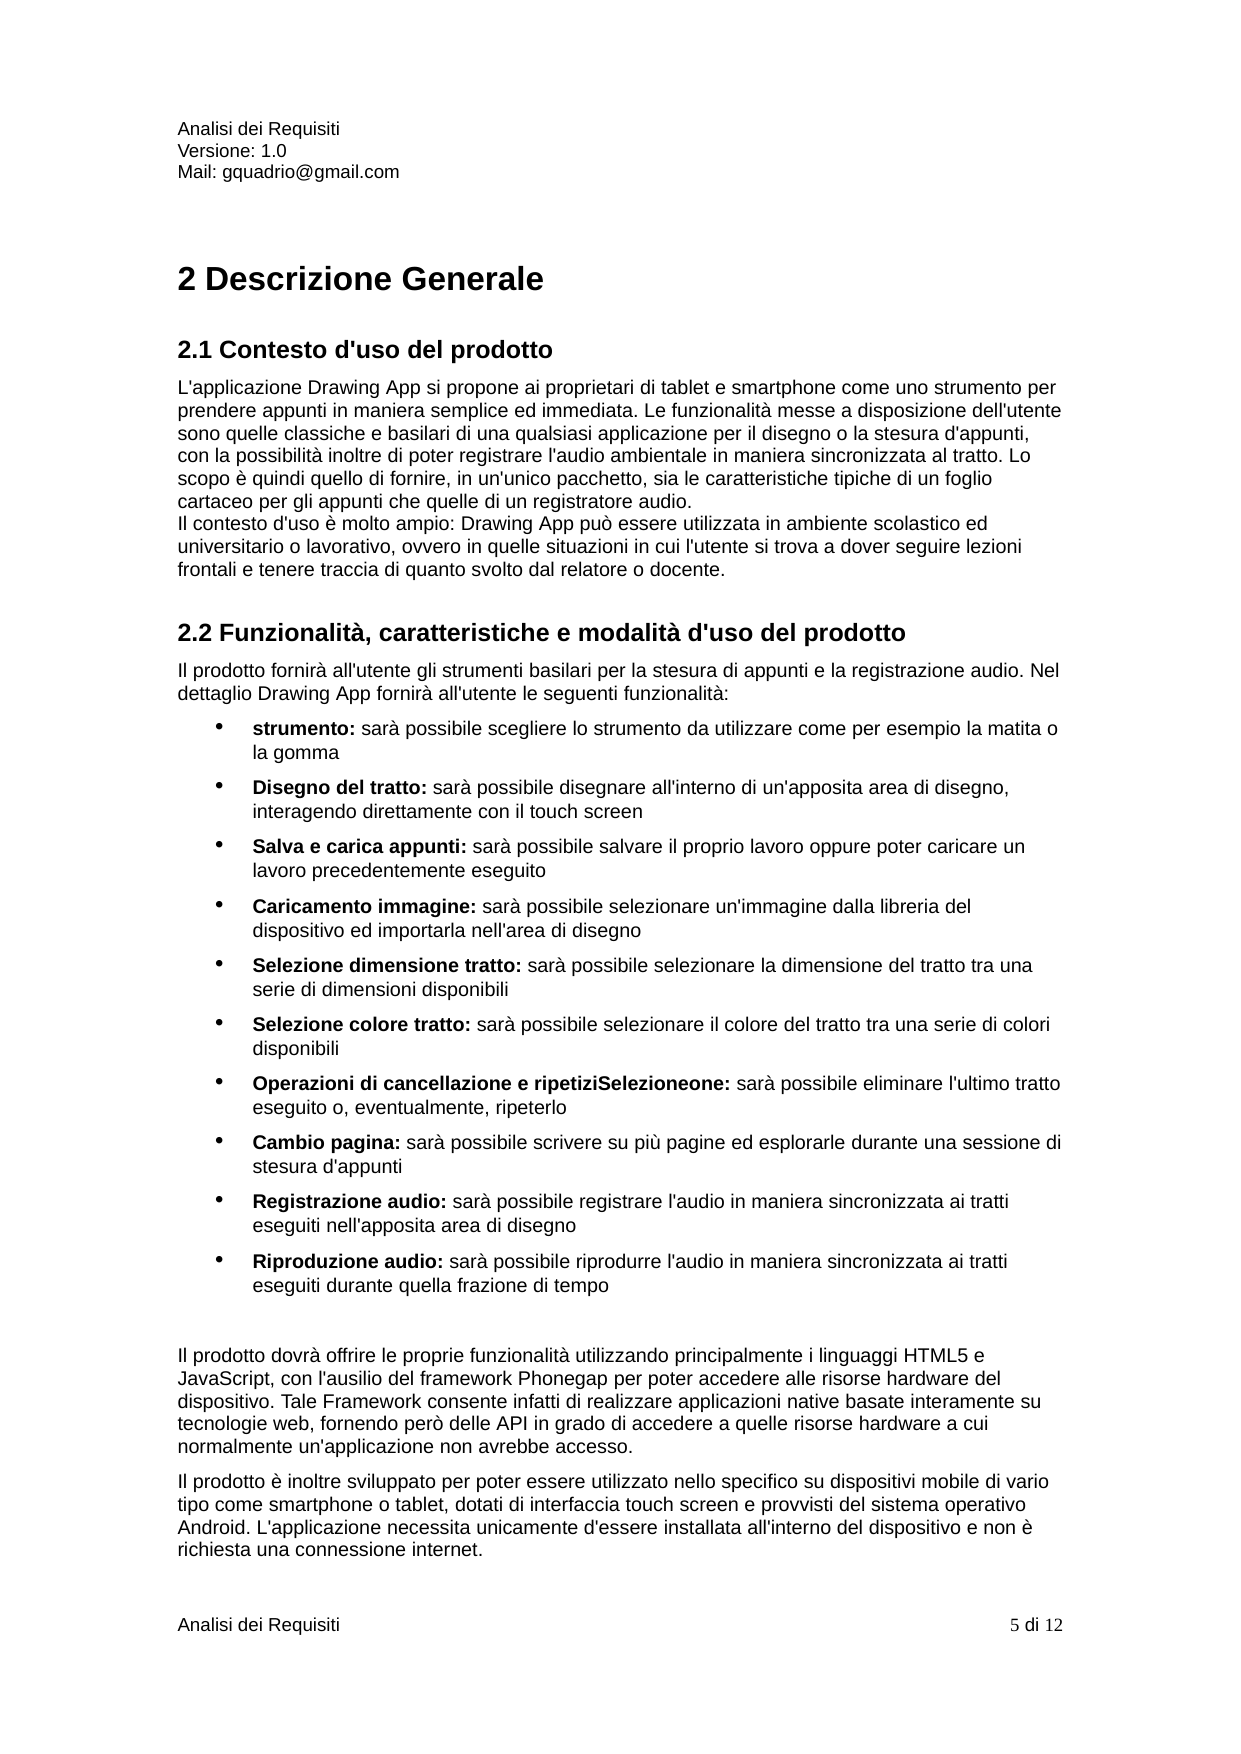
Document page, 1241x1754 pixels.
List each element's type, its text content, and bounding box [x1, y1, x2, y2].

list Riproduzione audio: sarà possibile riprodurre l'audio in maniera sincronizzata ai tratti eseguiti durante quella frazione di tempo [215, 1249, 1063, 1296]
text Il prodotto dovrà offrire le proprie funzionalità utilizzando principalmente i linguaggi HTML5 e JavaScript, con l'ausilio del framework Phonegap per poter accedere alle risorse hardware del dispositivo. Tale Framework consente infatti di realizzare applicazioni native basate interamente su tecnologie web, fornendo però delle API in grado di accedere a quelle risorse hardware a cui normalmente un'applicazione non avrebbe accesso. [177, 1344, 1063, 1458]
list Cambio pagina: sarà possibile scrivere su più pagine ed esplorarle durante una sessione di stesura d'appunti [215, 1131, 1063, 1178]
subtitle 2.2 Funzionalità, caratteristiche e modalità d'uso del prodotto [177, 618, 1063, 647]
text Il prodotto è inoltre sviluppato per poter essere utilizzato nello specifico su dispositivi mobile di vario tipo come smartphone o tablet, dotati di interfaccia touch screen e provvisti del sistema operativo Android. L'applicazione necessita unicamente d'essere installata all'interno del dispositivo e non è richiesta una connessione internet. [177, 1470, 1063, 1561]
list Caricamento immagine: sarà possibile selezionare un'immagine dalla libreria del dispositivo ed importarla nell'area di disegno [215, 894, 1063, 941]
list Salva e carica appunti: sarà possibile salvare il proprio lavoro oppure poter caricare un lavoro precedentemente eseguito [215, 835, 1063, 882]
list Selezione colore tratto: sarà possibile selezionare il colore del tratto tra una serie di colori disponibili [215, 1013, 1063, 1059]
text L'applicazione Drawing App si propone ai proprietari di tablet e smartphone come uno strumento per prendere appunti in maniera semplice ed immediata. Le funzionalità messe a disposizione dell'utente sono quelle classiche e basilari di una qualsiasi applicazione per il disegno o la stesura d'appunti, con la possibilità inoltre di poter registrare l'audio ambientale in maniera sincronizzata al tratto. Lo scopo è quindi quello di fornire, in un'unico pacchetto, sia le caratteristiche tipiche di un foglio cartaceo per gli appunti che quelle di un registratore audio. Il contesto d'uso è molto ampio: Drawing App può essere utilizzata in ambiente scolastico ed universitario o lavorativo, ovvero in quelle situazioni in cui l'utente si trova a dover seguire lezioni frontali e tenere traccia di quanto svolto dal relatore o docente. [177, 376, 1063, 580]
text Il prodotto fornirà all'utente gli strumenti basilari per la stesura di appunti e la registrazione audio. Nel dettaglio Drawing App fornirà all'utente le seguenti funzionalità: [177, 659, 1063, 704]
list Registrazione audio: sarà possibile registrare l'audio in maniera sincronizzata ai tratti eseguiti nell'apposita area di disegno [215, 1190, 1063, 1237]
list Operazioni di cancellazione e ripetiziSelezioneone: sarà possibile eliminare l'ultimo tratto eseguito o, eventualmente, ripeterlo [215, 1072, 1063, 1119]
subtitle 2 Descrizione Generale [177, 259, 1063, 297]
list Disegno del tratto: sarà possibile disegnare all'interno di un'apposita area di disegno, interagendo direttamente con il touch screen [215, 776, 1063, 823]
list strumento: sarà possibile scegliere lo strumento da utilizzare come per esempio la matita o la gomma [215, 717, 1063, 764]
subtitle 2.1 Contesto d'uso del prodotto [177, 335, 1063, 363]
list Selezione dimensione tratto: sarà possibile selezionare la dimensione del tratto tra una serie di dimensioni disponibili [215, 954, 1063, 1000]
